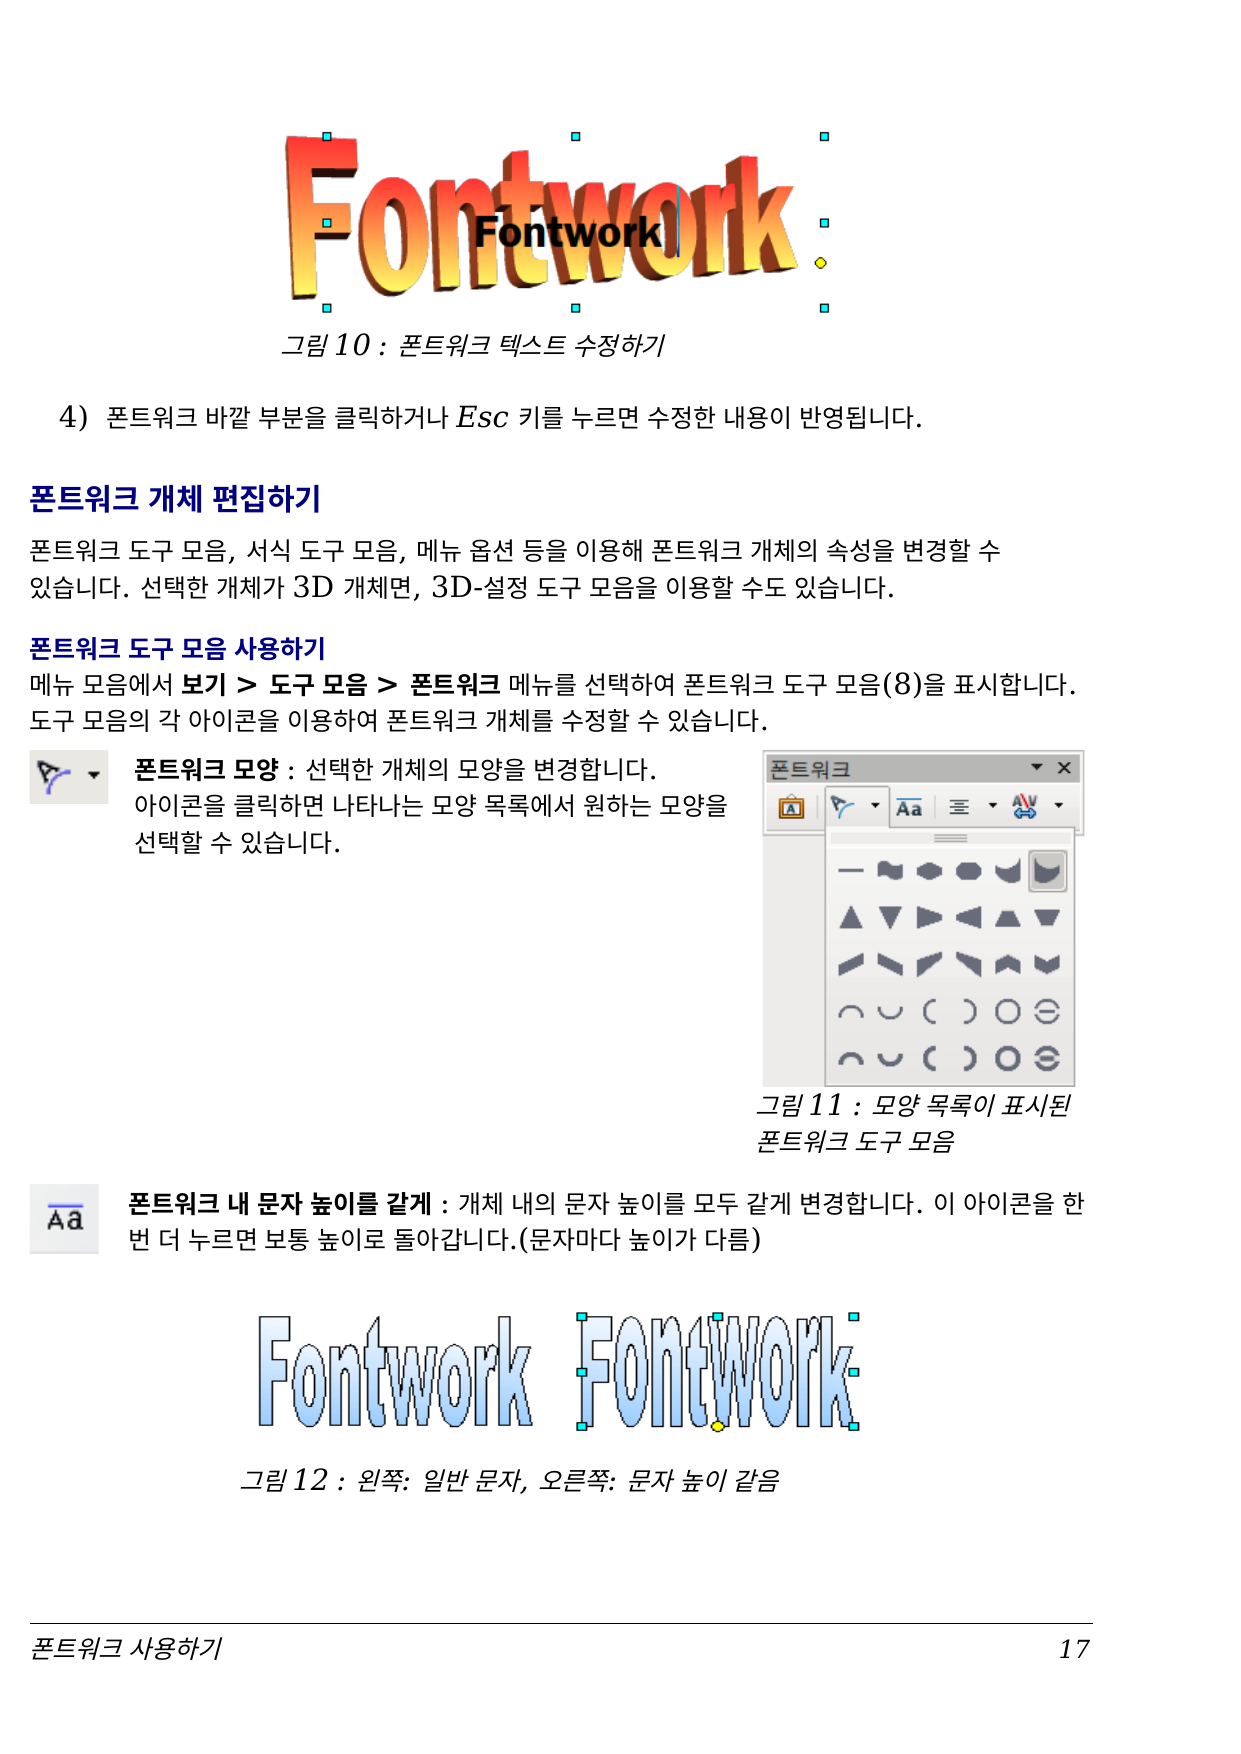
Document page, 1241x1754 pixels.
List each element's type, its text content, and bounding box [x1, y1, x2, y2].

subtitle 폰트워크 개체 편집하기 [29, 476, 1093, 519]
picture [29, 1184, 99, 1254]
picture [29, 750, 109, 804]
picture [280, 118, 842, 327]
table_header 폰트워크 내 문자 높이를 같게 : 개체 내의 문자 높이를 모두 같게 변경합니다. 이 아이콘을 한 번 더 누르면 보통 높이로 돌아갑니다.(문자마다 높이가 다름) [129, 1185, 1093, 1274]
text 메뉴 모음에서 보기 > 도구 모음 > 폰트워크 메뉴를 선택하여 폰트워크 도구 모음(그림 8)을 표시합니다. 도구 모음의 각 아이콘을 이용하여 폰트워크 개체를 수정할 수 있습니다. [29, 666, 1093, 738]
list 폰트워크 바깥 부분을 클릭하거나 Esc 키를 누르면 수정한 내용이 반영됩니다. [88, 398, 1093, 434]
table_header [30, 1185, 129, 1274]
table_header [755, 751, 1092, 1184]
text 폰트워크 도구 모음, 서식 도구 모음, 메뉴 옵션 등을 이용해 폰트워크 개체의 속성을 변경할 수 있습니다. 선택한 개체가 3D 개체면, 3D-설정 도구 모음을 이용할 수도 있습니다. [29, 532, 1093, 604]
table_header [30, 751, 134, 1184]
text 폰트워크 도구 모음 사용하기 [29, 629, 1093, 666]
table_header 폰트워크 모양 : 선택한 개체의 모양을 변경합니다. 아이콘을 클릭하면 나타나는 모양 목록에서 원하는 모양을 선택할 수 있습니다. [134, 751, 755, 1184]
picture [762, 750, 1085, 1087]
text 그림 12 : 왼쪽: 일반 문자, 오른쪽: 문자 높이 같음 [239, 1461, 883, 1497]
text 그림 10 : 폰트워크 텍스트 수정하기 [281, 327, 841, 363]
picture [239, 1286, 883, 1455]
